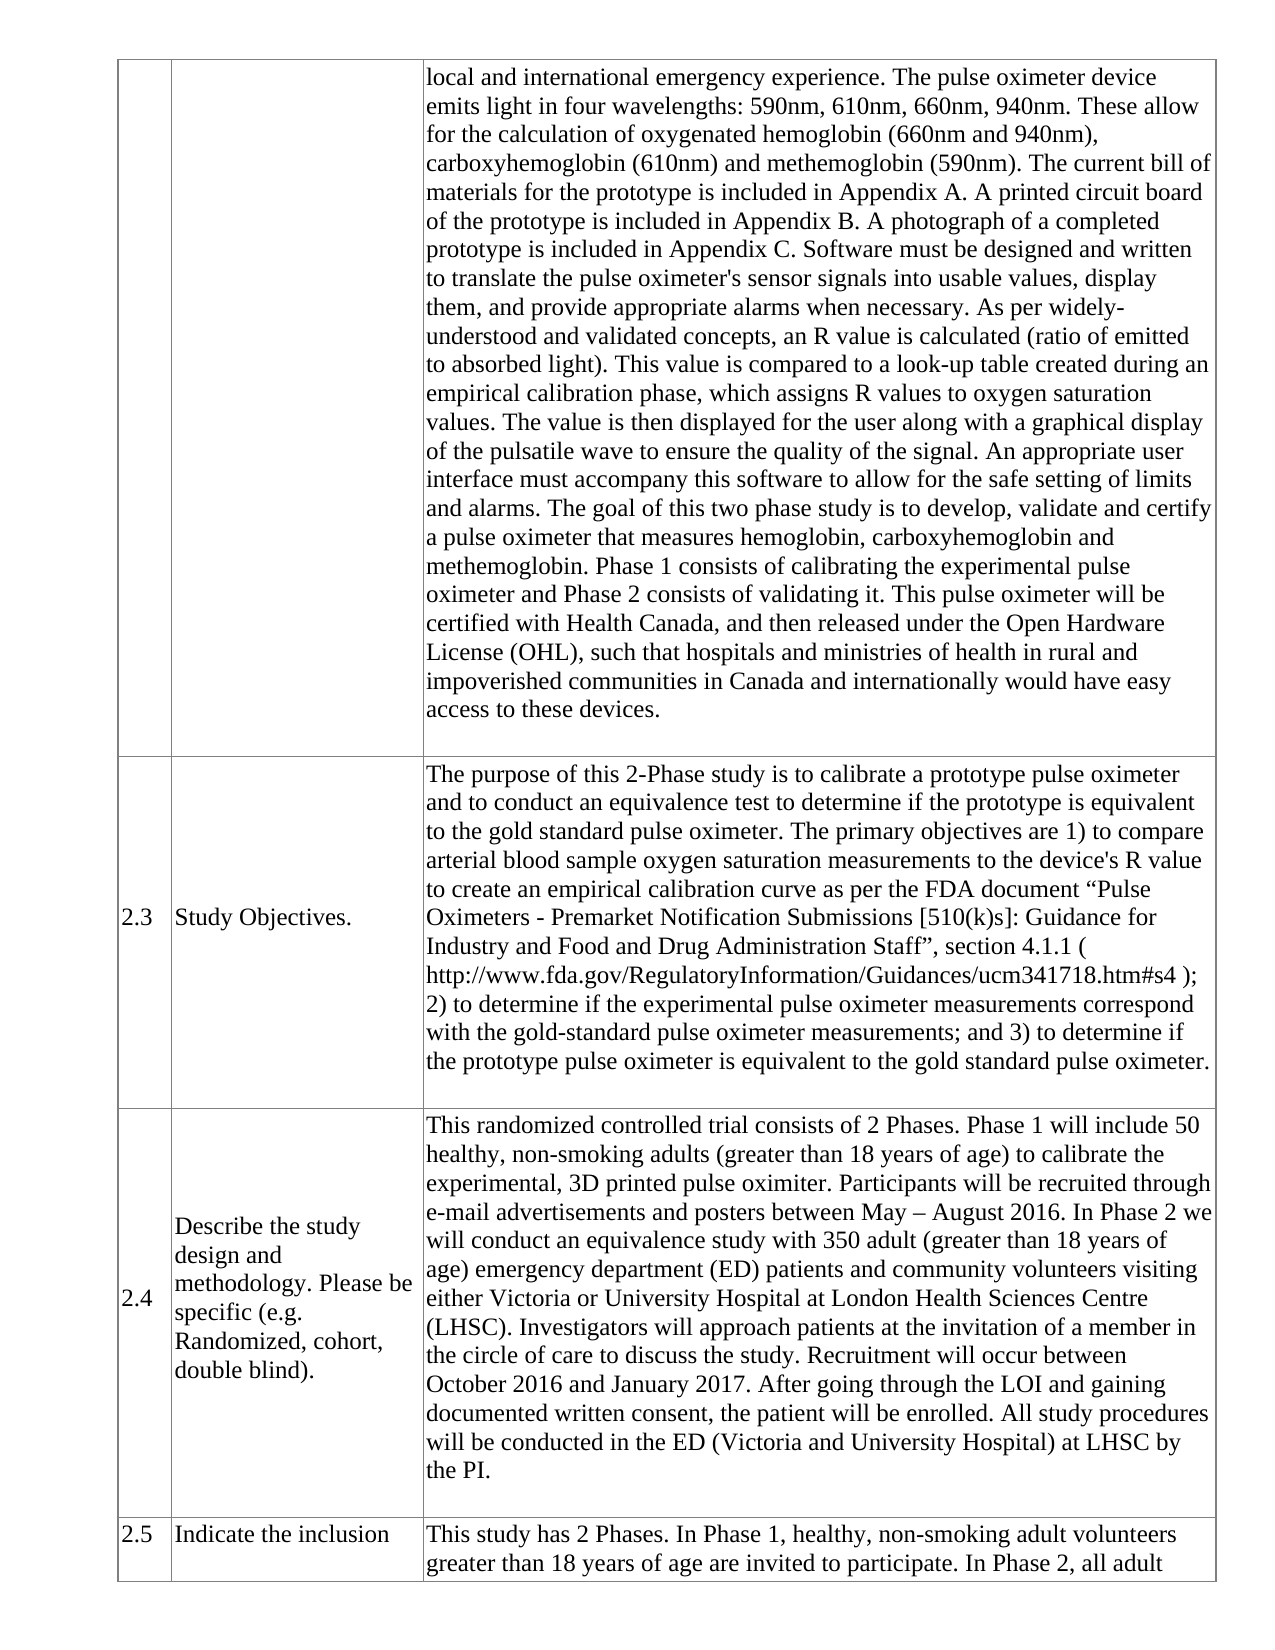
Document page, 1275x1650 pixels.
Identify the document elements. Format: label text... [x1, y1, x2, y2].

table_cell Indicate the inclusion [172, 1518, 423, 1581]
table_cell 2.3 [119, 757, 171, 1107]
table_cell The purpose of this 2-Phase study is to calibrate a prototype pulse oximeter and to conduct an equivalence test to determine if the prototype is equivalent to the gold standard pulse oximeter. The primary objectives are 1) to compare arterial blood sample oxygen saturation measurements to the device's R value to create an empirical calibration curve as per the FDA document “Pulse Oximeters - Premarket Notification Submissions [510(k)s]: Guidance for Industry and Food and Drug Administration Staff”, section 4.1.1 ( http://www.fda.gov/RegulatoryInformation/Guidances/ucm341718.htm#s4 ); 2) to determine if the experimental pulse oximeter measurements correspond with the gold-standard pulse oximeter measurements; and 3) to determine if the prototype pulse oximeter is equivalent to the gold standard pulse oximeter. [424, 757, 1215, 1107]
table_cell [172, 60, 423, 756]
table_cell Describe the study design and methodology. Please be specific (e.g. Randomized, cohort, double blind). [172, 1109, 423, 1517]
table_cell [119, 60, 171, 756]
table_cell Study Objectives. [172, 757, 423, 1107]
table_cell This randomized controlled trial consists of 2 Phases. Phase 1 will include 50 healthy, non-smoking adults (greater than 18 years of age) to calibrate the experimental, 3D printed pulse oximiter. Participants will be recruited through e-mail advertisements and posters between May – August 2016. In Phase 2 we will conduct an equivalence study with 350 adult (greater than 18 years of age) emergency department (ED) patients and community volunteers visiting either Victoria or University Hospital at London Health Sciences Centre (LHSC). Investigators will approach patients at the invitation of a member in the circle of care to discuss the study. Recruitment will occur between October 2016 and January 2017. After going through the LOI and gaining documented written consent, the patient will be enrolled. All study procedures will be conducted in the ED (Victoria and University Hospital) at LHSC by the PI. [424, 1109, 1215, 1517]
table_cell local and international emergency experience. The pulse oximeter device emits light in four wavelengths: 590nm, 610nm, 660nm, 940nm. These allow for the calculation of oxygenated hemoglobin (660nm and 940nm), carboxyhemoglobin (610nm) and methemoglobin (590nm). The current bill of materials for the prototype is included in Appendix A. A printed circuit board of the prototype is included in Appendix B. A photograph of a completed prototype is included in Appendix C. Software must be designed and written to translate the pulse oximeter's sensor signals into usable values, display them, and provide appropriate alarms when necessary. As per widely-understood and validated concepts, an R value is calculated (ratio of emitted to absorbed light). This value is compared to a look-up table created during an empirical calibration phase, which assigns R values to oxygen saturation values. The value is then displayed for the user along with a graphical display of the pulsatile wave to ensure the quality of the signal. An appropriate user interface must accompany this software to allow for the safe setting of limits and alarms. The goal of this two phase study is to develop, validate and certify a pulse oximeter that measures hemoglobin, carboxyhemoglobin and methemoglobin. Phase 1 consists of calibrating the experimental pulse oximeter and Phase 2 consists of validating it. This pulse oximeter will be certified with Health Canada, and then released under the Open Hardware License (OHL), such that hospitals and ministries of health in rural and impoverished communities in Canada and internationally would have easy access to these devices. [424, 60, 1215, 756]
table_cell This study has 2 Phases. In Phase 1, healthy, non-smoking adult volunteers greater than 18 years of age are invited to participate. In Phase 2, all adult [424, 1518, 1215, 1581]
table_cell 2.5 [119, 1518, 171, 1581]
table_cell 2.4 [119, 1109, 171, 1517]
